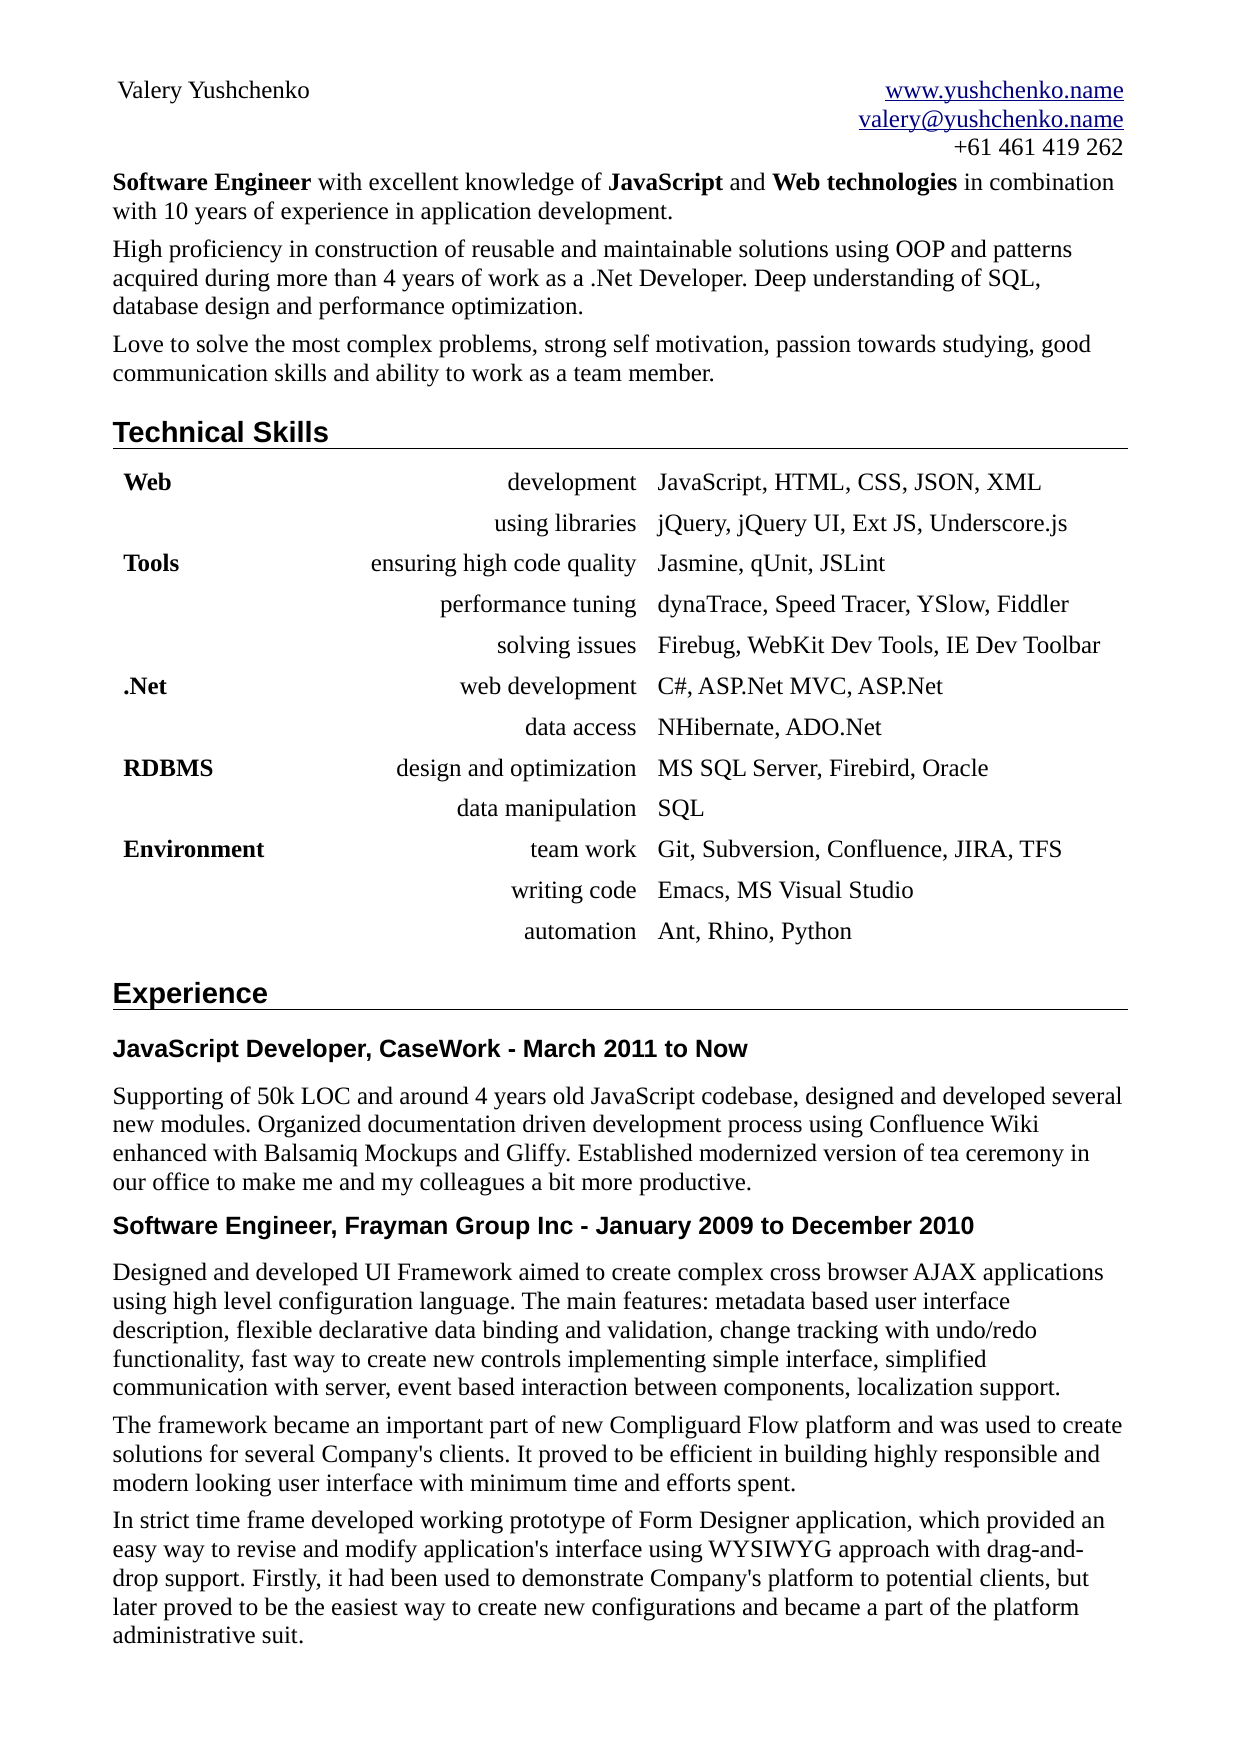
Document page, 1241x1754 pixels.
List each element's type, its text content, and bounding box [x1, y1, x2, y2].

table_header Web [113, 461, 294, 502]
table_cell .Net [113, 665, 294, 706]
table_cell performance tuning [294, 583, 647, 624]
table_cell solving issues [294, 624, 647, 665]
table_header development [294, 461, 647, 502]
table_cell Ant, Rhino, Python [647, 910, 1128, 951]
table_cell writing code [294, 869, 647, 910]
table_cell [113, 104, 620, 132]
subtitle Experience [112, 976, 1128, 1009]
subtitle Software Engineer, Frayman Group Inc - January 2009 to December 2010 [112, 1211, 1128, 1239]
subtitle Technical Skills [112, 415, 1128, 448]
table_cell jQuery, jQuery UI, Ext JS, Underscore.js [647, 502, 1128, 542]
table_cell NHibernate, ADO.Net [647, 706, 1128, 747]
table_cell data manipulation [294, 788, 647, 828]
text In strict time frame developed working prototype of Form Designer application, which provided an easy way to revise and modify application's interface using WYSIWYG approach with drag-and-drop support. Firstly, it had been used to demonstrate Company's platform to potential clients, but later proved to be the easiest way to create new configurations and became a part of the platform administrative suit. [112, 1506, 1128, 1649]
table_cell Emacs, MS Visual Studio [647, 869, 1128, 910]
table_cell +61 461 419 262 [620, 133, 1128, 161]
table_cell SQL [647, 788, 1128, 828]
table_cell Tools [113, 543, 294, 583]
text The framework became an important part of new Compliguard Flow platform and was used to create solutions for several Company's clients. It proved to be efficient in building highly responsible and modern looking user interface with minimum time and efforts spent. [112, 1410, 1128, 1497]
text Designed and developed UI Framework aimed to create complex cross browser AJAX applications using high level configuration language. The main features: metadata based user interface description, flexible declarative data binding and validation, change tracking with undo/redo functionality, fast way to create new controls implementing simple interface, simplified communication with server, event based interaction between components, localization support. [112, 1257, 1128, 1401]
text Software Engineer with excellent knowledge of JavaScript and Web technologies in combination with 10 years of experience in application development. [112, 167, 1128, 225]
table_cell team work [294, 828, 647, 869]
table_cell Jasmine, qUnit, JSLint [647, 543, 1128, 583]
table_cell [113, 502, 294, 542]
text Love to solve the most complex problems, strong self motivation, passion towards studying, good communication skills and ability to work as a team member. [112, 329, 1128, 387]
table_cell Git, Subversion, Confluence, JIRA, TFS [647, 828, 1128, 869]
table_cell RDBMS [113, 747, 294, 787]
table_header www.yushchenko.name [620, 75, 1128, 104]
table_cell design and optimization [294, 747, 647, 787]
table_cell ensuring high code quality [294, 543, 647, 583]
table_cell [113, 624, 294, 665]
subtitle JavaScript Developer, CaseWork - March 2011 to Now [112, 1034, 1128, 1063]
table_cell C#, ASP.Net MVC, ASP.Net [647, 665, 1128, 706]
table_cell using libraries [294, 502, 647, 542]
table_cell MS SQL Server, Firebird, Oracle [647, 747, 1128, 787]
table_cell data access [294, 706, 647, 747]
table_cell [113, 583, 294, 624]
table_cell [113, 133, 620, 161]
table_cell [113, 706, 294, 747]
table_cell Firebug, WebKit Dev Tools, IE Dev Toolbar [647, 624, 1128, 665]
table_cell [113, 869, 294, 910]
table_cell [113, 788, 294, 828]
table_cell Environment [113, 828, 294, 869]
table_cell dynaTrace, Speed Tracer, YSlow, Fiddler [647, 583, 1128, 624]
text High proficiency in construction of reusable and maintainable solutions using OOP and patterns acquired during more than 4 years of work as a .Net Developer. Deep understanding of SQL, database design and performance optimization. [112, 234, 1128, 320]
table_cell valery@yushchenko.name [620, 104, 1128, 132]
text Supporting of 50k LOC and around 4 years old JavaScript codebase, designed and developed several new modules. Organized documentation driven development process using Confluence Wiki enhanced with Balsamiq Mockups and Gliffy. Established modernized version of tea ceremony in our office to make me and my colleagues a bit more productive. [112, 1081, 1128, 1196]
table_cell [113, 910, 294, 951]
table_cell automation [294, 910, 647, 951]
table_header Valery Yushchenko [113, 75, 620, 104]
table_header JavaScript, HTML, CSS, JSON, XML [647, 461, 1128, 502]
table_cell web development [294, 665, 647, 706]
